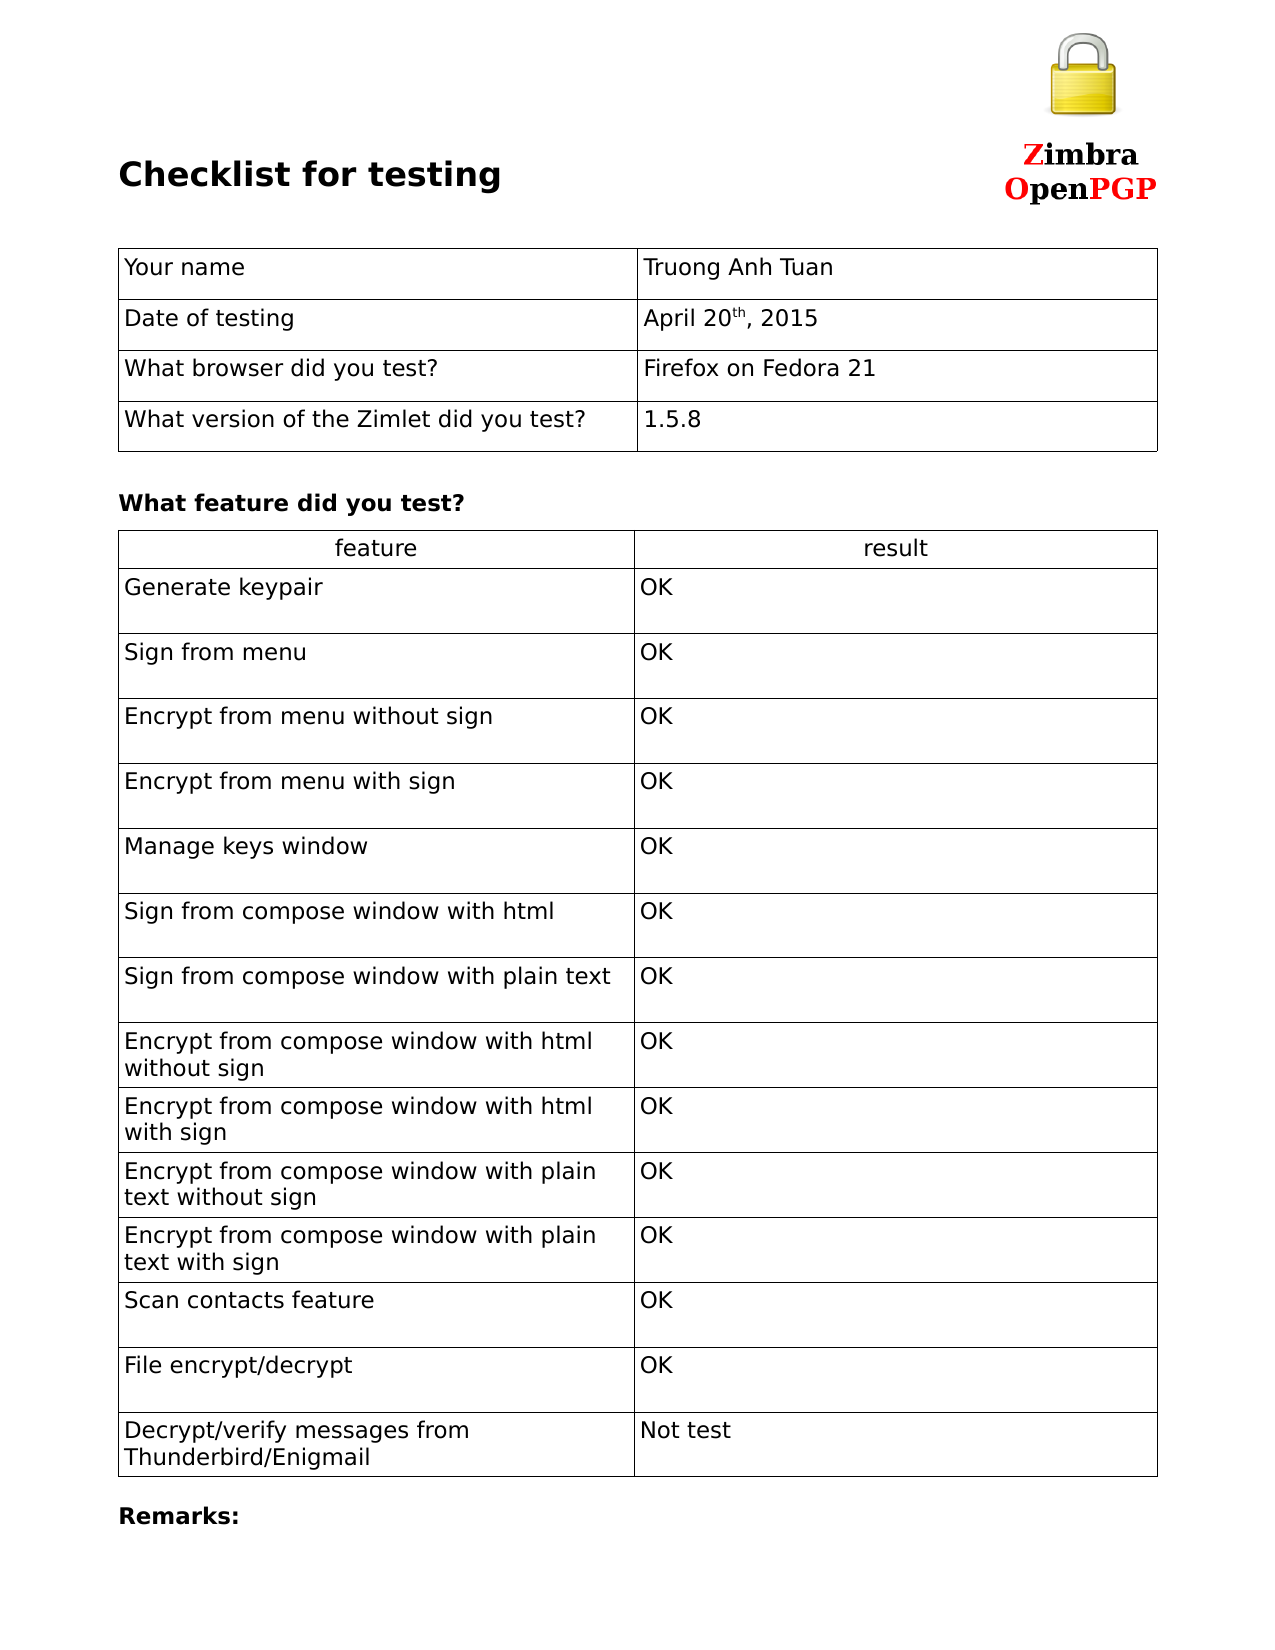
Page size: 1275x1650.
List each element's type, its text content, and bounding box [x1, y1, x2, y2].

table_cell Generate keypair [119, 569, 634, 633]
table_cell OK [635, 829, 1157, 892]
table_cell Date of testing [119, 300, 637, 350]
subtitle Checklist for testing [118, 155, 1004, 194]
text What feature did you test? [118, 491, 1157, 517]
table_cell Firefox on Fedora 21 [638, 351, 1157, 401]
table_cell Scan contacts feature [119, 1283, 634, 1347]
table_header result [635, 531, 1157, 568]
table_cell Decrypt/verify messages from Thunderbird/Enigmail [119, 1413, 634, 1476]
table_cell Encrypt from menu with sign [119, 764, 634, 827]
text Remarks: [118, 1477, 1157, 1530]
table_cell Sign from menu [119, 634, 634, 698]
table_header Your name [119, 249, 637, 299]
table_cell OK [635, 1088, 1157, 1152]
table_cell OK [635, 634, 1157, 698]
table_cell What browser did you test? [119, 351, 637, 401]
table_header Truong Anh Tuan [638, 249, 1157, 299]
table_cell OK [635, 699, 1157, 763]
table_cell What version of the Zimlet did you test? [119, 402, 637, 451]
table_cell Sign from compose window with html [119, 894, 634, 957]
table_cell OK [635, 1153, 1157, 1217]
table_cell File encrypt/decrypt [119, 1348, 634, 1412]
table_cell Encrypt from compose window with plain text with sign [119, 1218, 634, 1282]
table_cell Sign from compose window with plain text [119, 958, 634, 1022]
picture [1004, 32, 1157, 205]
table_cell OK [635, 958, 1157, 1022]
table_cell OK [635, 894, 1157, 957]
table_cell Encrypt from compose window with html without sign [119, 1023, 634, 1087]
table_cell OK [635, 569, 1157, 633]
table_cell Encrypt from compose window with html with sign [119, 1088, 634, 1152]
table_cell Encrypt from compose window with plain text without sign [119, 1153, 634, 1217]
table_cell OK [635, 1348, 1157, 1412]
table_cell OK [635, 1023, 1157, 1087]
table_cell Not test [635, 1413, 1157, 1476]
table_cell OK [635, 764, 1157, 827]
table_cell 1.5.8 [638, 402, 1157, 451]
table_cell OK [635, 1218, 1157, 1282]
table_cell Encrypt from menu without sign [119, 699, 634, 763]
table_cell OK [635, 1283, 1157, 1347]
table_cell April 20th, 2015 [638, 300, 1157, 350]
table_cell Manage keys window [119, 829, 634, 892]
table_header feature [119, 531, 634, 568]
